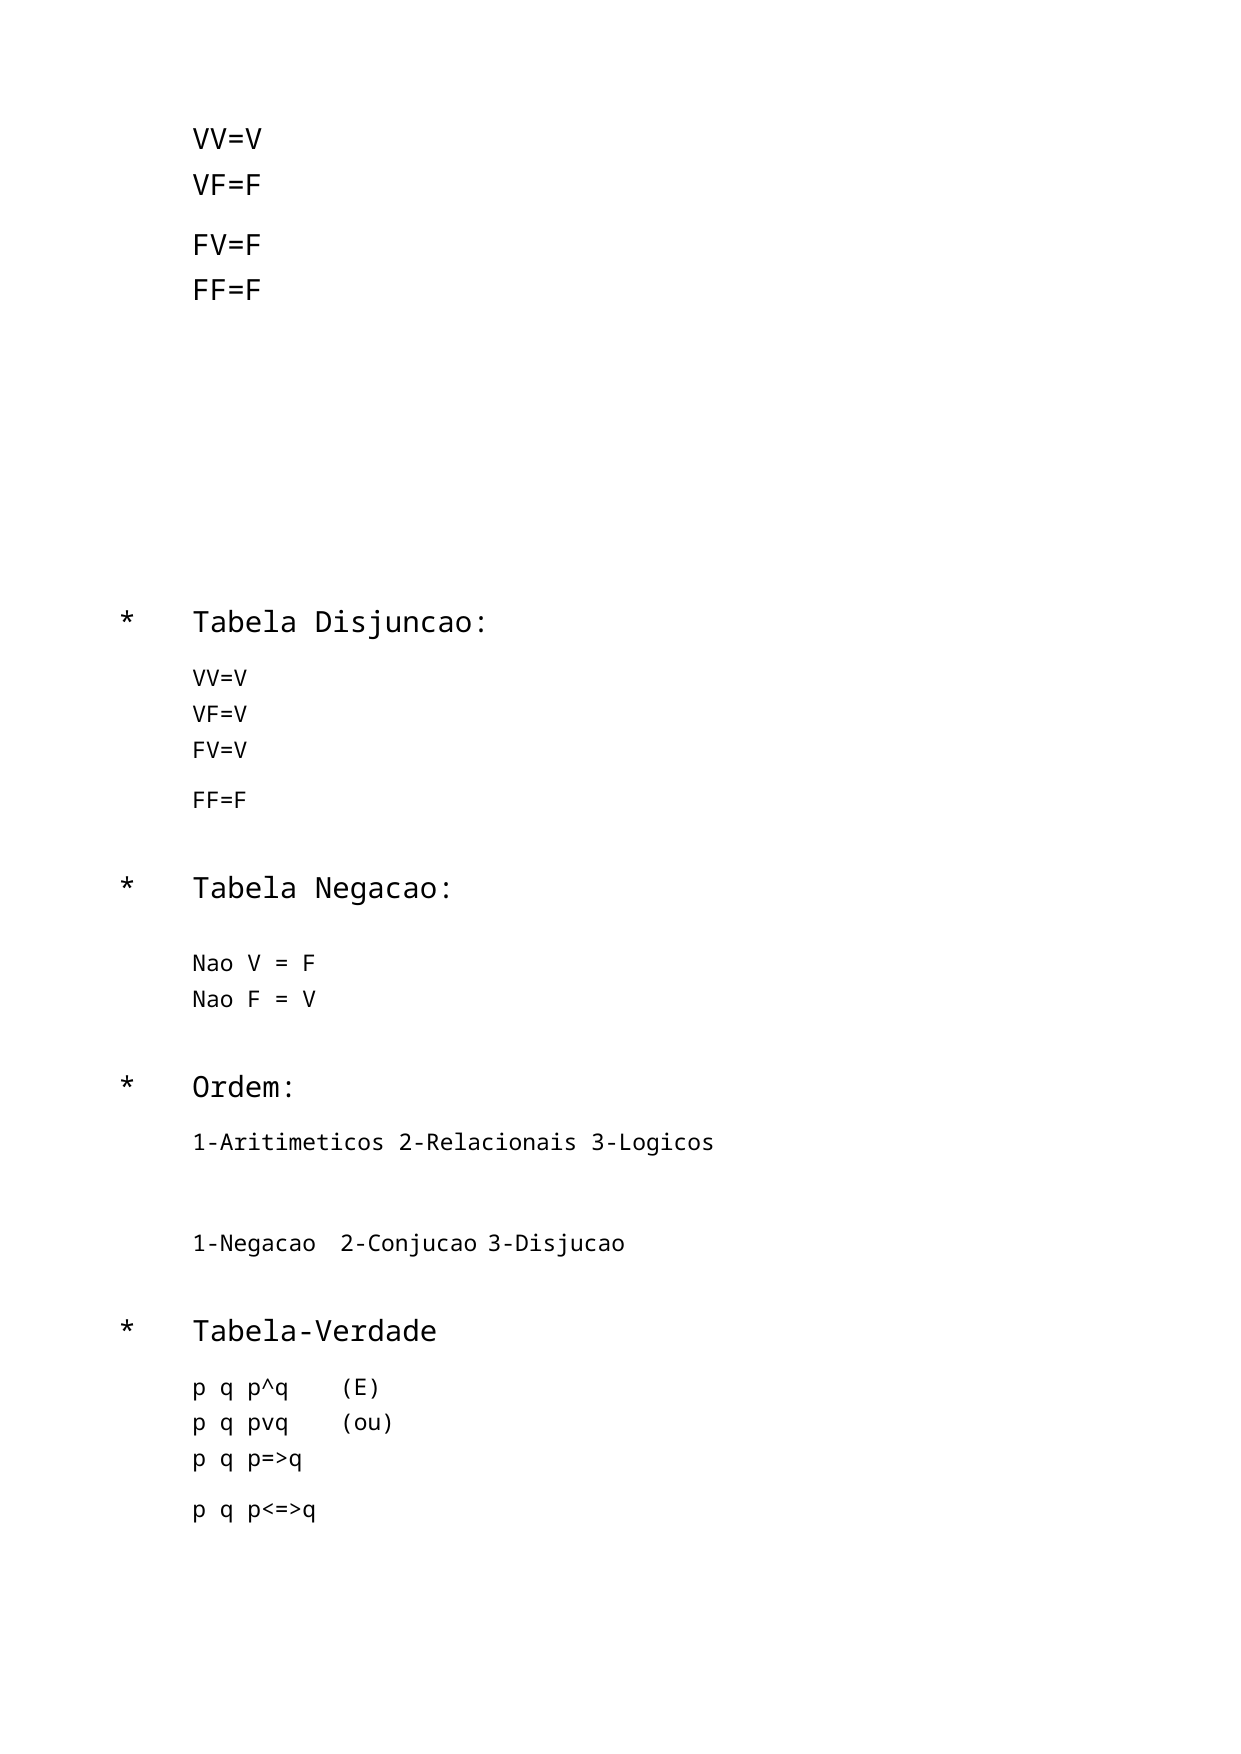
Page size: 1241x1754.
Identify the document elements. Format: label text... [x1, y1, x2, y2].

text p q p^q (E) p q pvq (ou) p q p=>q [118, 1370, 1122, 1473]
text VV=V VF=F [118, 118, 1122, 203]
text FV=F FF=F [118, 224, 1122, 401]
text FF=F * Tabela Negacao: Nao V = F Nao F = V * Ordem: [118, 784, 1122, 1106]
text 1-Negacao 2-Conjucao 3-Disjucao * Tabela-Verdade [118, 1227, 1122, 1350]
text VV=V VF=V FV=V [118, 662, 1122, 765]
text * Tabela Disjuncao: [118, 602, 1122, 641]
text 1-Aritimeticos 2-Relacionais 3-Logicos [118, 1126, 1122, 1158]
text p q p<=>q [118, 1493, 1122, 1560]
